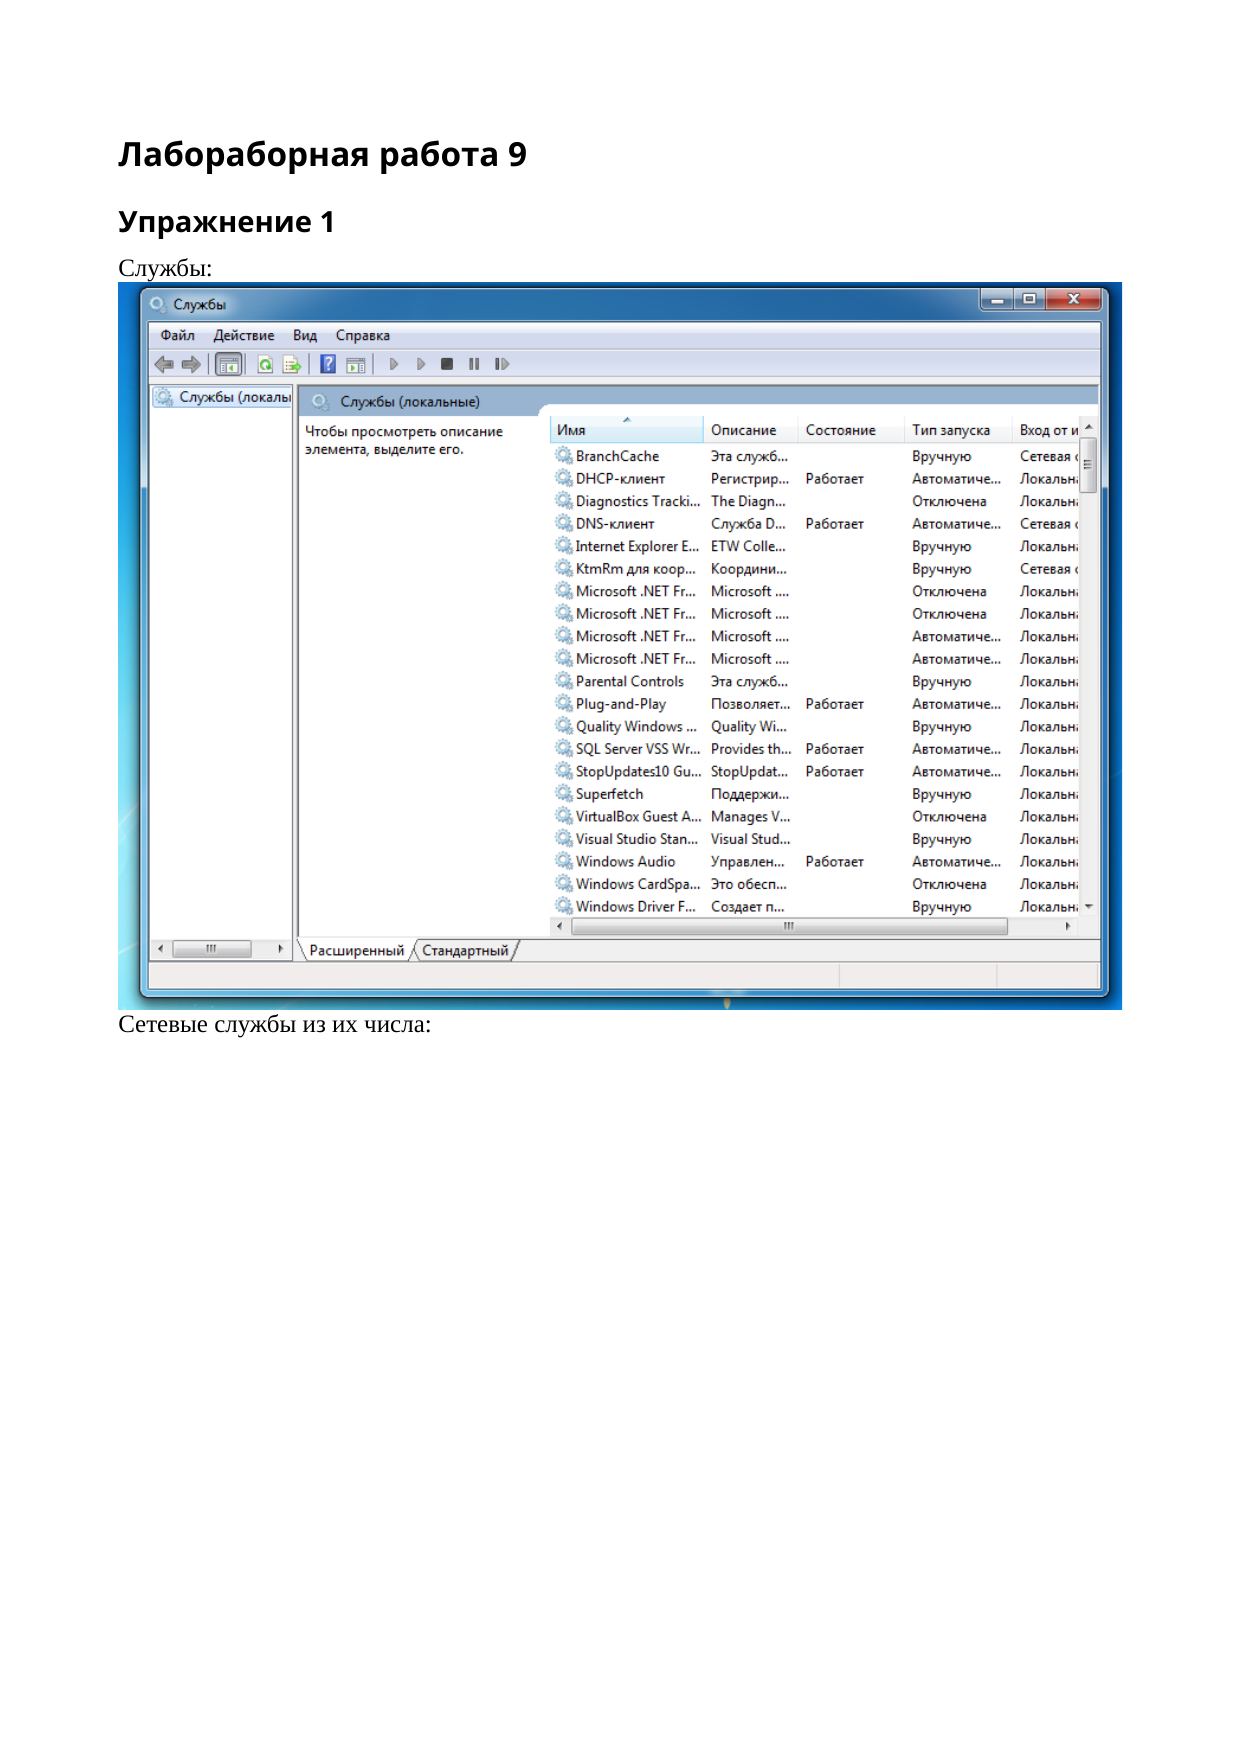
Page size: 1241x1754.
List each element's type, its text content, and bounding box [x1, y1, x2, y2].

text Сетевые службы из их числа: [118, 1010, 1122, 1038]
text Службы: [118, 253, 1122, 282]
subtitle Упражнение 1 [118, 201, 1122, 241]
subtitle Лабораборная работа 9 [118, 131, 1122, 176]
picture [118, 282, 1123, 1010]
